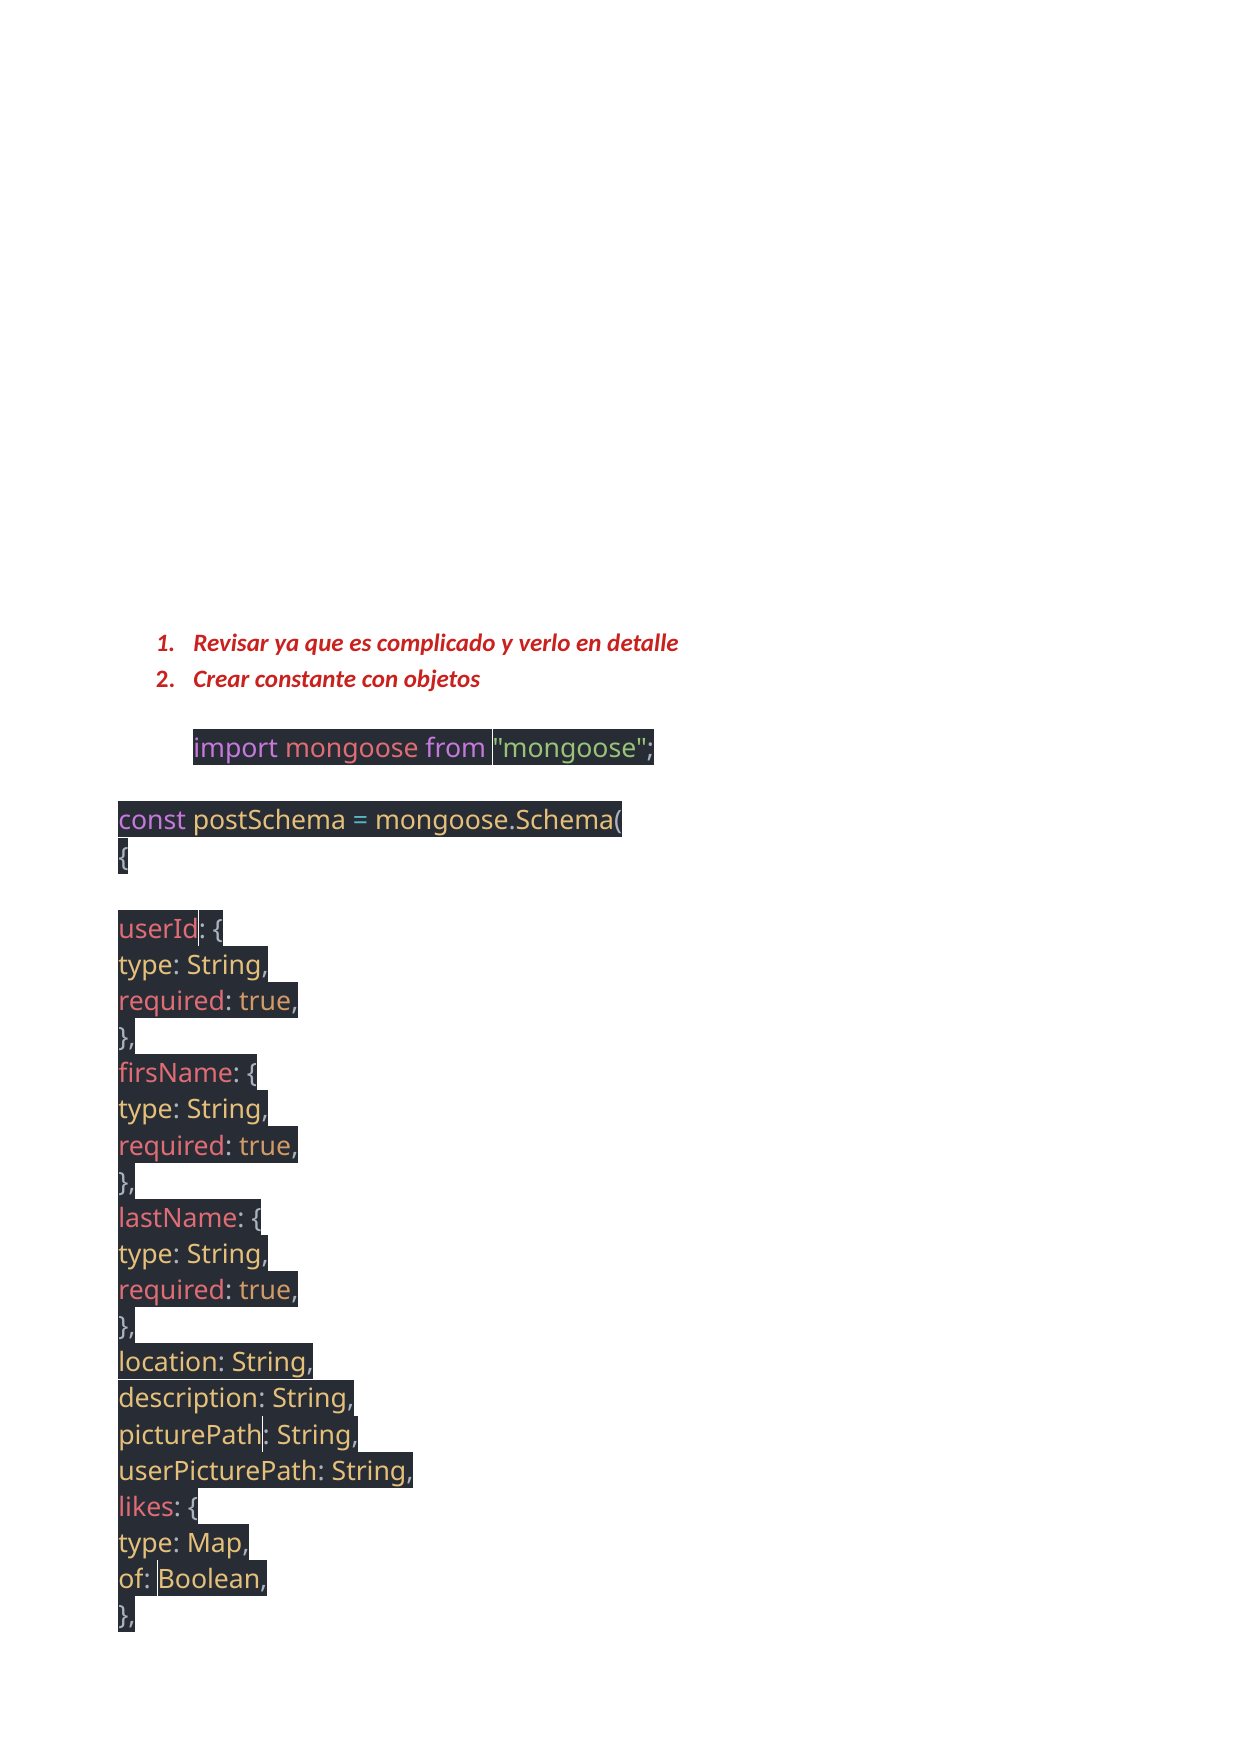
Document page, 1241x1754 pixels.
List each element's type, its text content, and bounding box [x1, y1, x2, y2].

text type: String, [118, 946, 1122, 982]
text likes: { [118, 1488, 1122, 1524]
text firsName: { [118, 1054, 1122, 1090]
text lastName: { [118, 1199, 1122, 1235]
list Revisar ya que es complicado y verlo en detalle [156, 621, 1122, 657]
text required: true, [118, 982, 1122, 1018]
text required: true, [118, 1271, 1122, 1307]
text userId: { [118, 909, 1122, 946]
text location: String, [118, 1343, 1122, 1379]
text }, [118, 1163, 1122, 1199]
text required: true, [118, 1126, 1122, 1163]
text type: Map, [118, 1524, 1122, 1560]
text }, [118, 1596, 1122, 1632]
list Crear constante con objetos import mongoose from "mongoose"; [156, 657, 1122, 801]
text type: String, [118, 1090, 1122, 1126]
text description: String, [118, 1379, 1122, 1416]
text { [118, 837, 1122, 874]
text userPicturePath: String, [118, 1452, 1122, 1488]
text }, [118, 1018, 1122, 1054]
text picturePath: String, [118, 1416, 1122, 1452]
text type: String, [118, 1235, 1122, 1271]
text const postSchema = mongoose.Schema( [118, 801, 1122, 837]
text }, [118, 1307, 1122, 1343]
text of: Boolean, [118, 1560, 1122, 1596]
